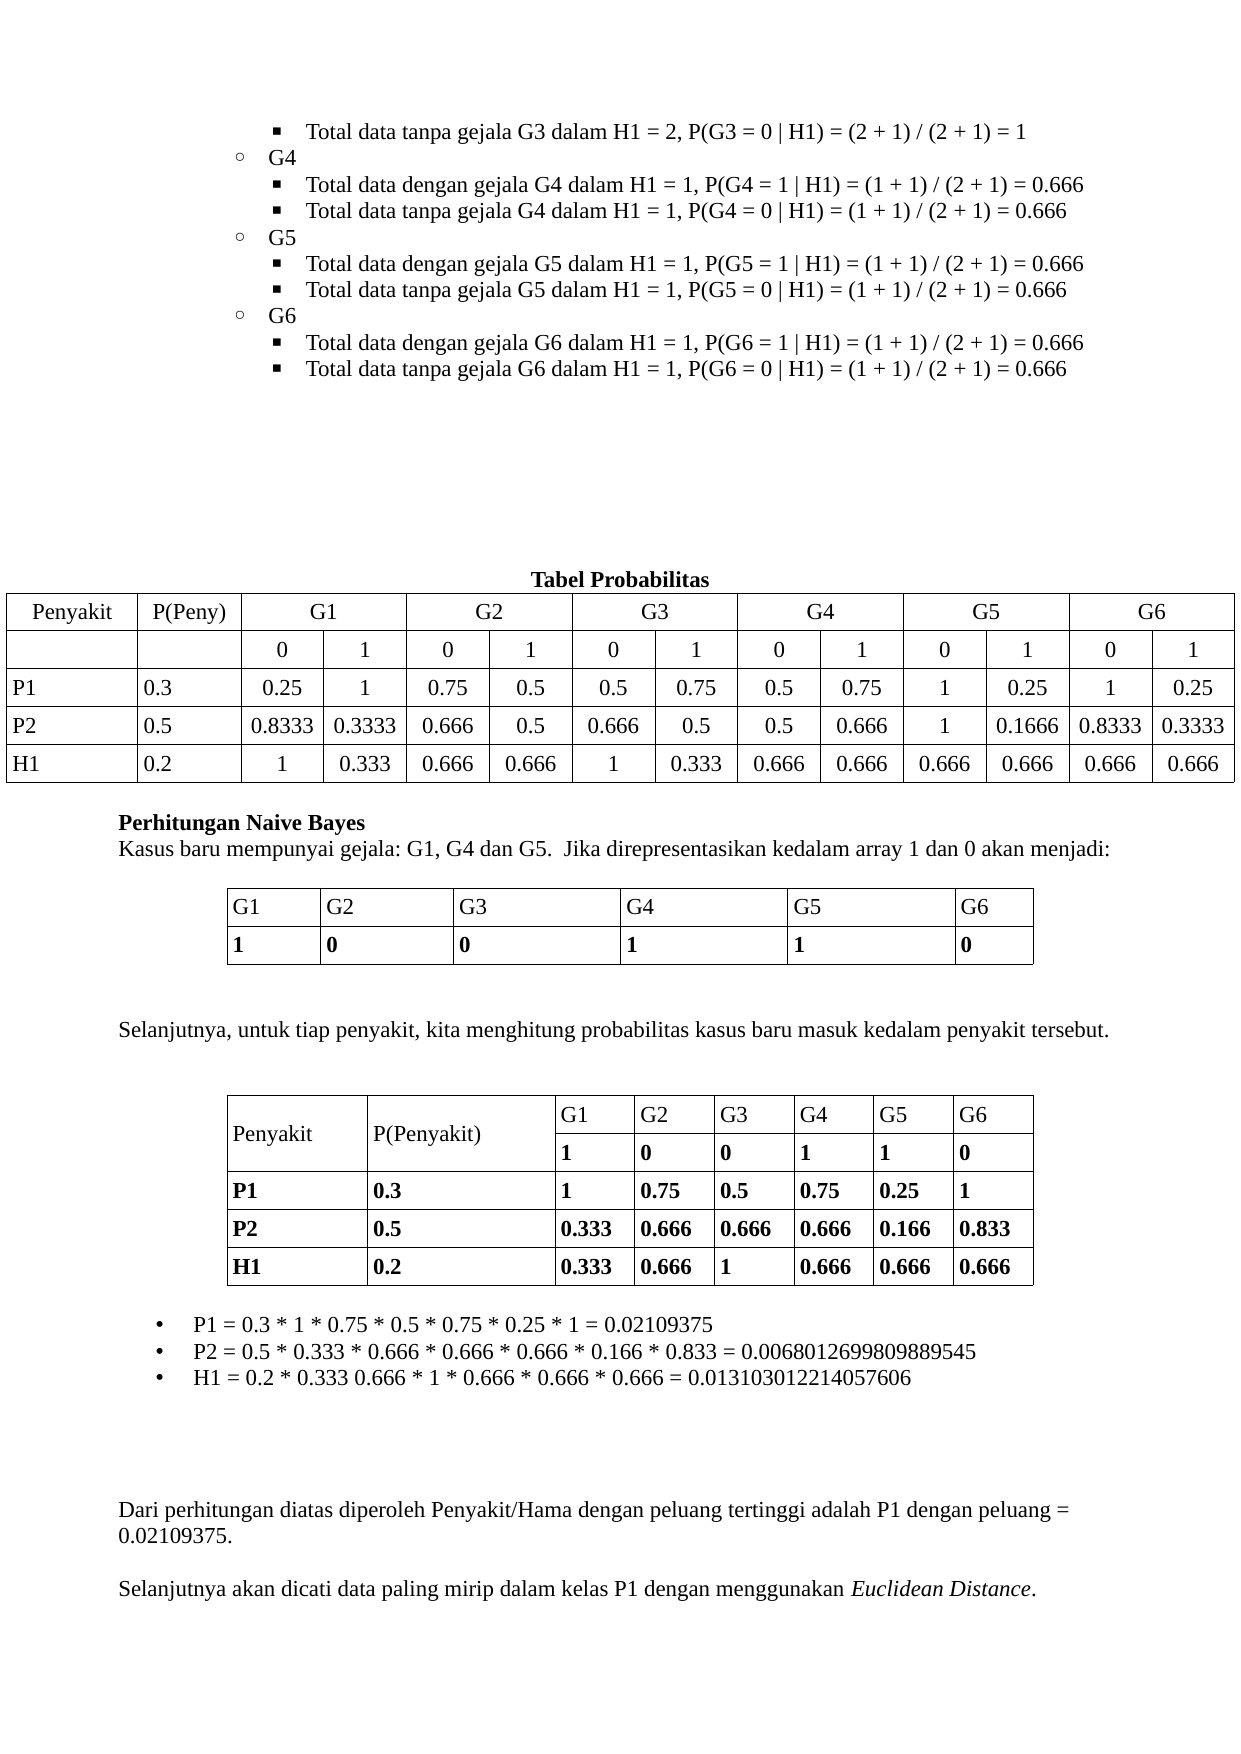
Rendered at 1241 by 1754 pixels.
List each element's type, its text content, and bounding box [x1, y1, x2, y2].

table_header G6 [954, 1096, 1033, 1133]
table_header P(Penyakit) [368, 1096, 555, 1171]
table_cell 0.25 [242, 669, 323, 706]
table_cell 0.666 [635, 1210, 714, 1247]
table_header G6 [1070, 594, 1234, 630]
table_cell 0 [573, 631, 655, 668]
table_cell 0.666 [795, 1248, 873, 1285]
table_cell 0.5 [738, 669, 820, 706]
table_cell 0.3 [138, 669, 241, 706]
table_cell 1 [228, 927, 320, 963]
table_cell 0.666 [407, 707, 489, 744]
table_cell 1 [987, 631, 1069, 668]
table_cell 0.666 [795, 1210, 873, 1247]
table_cell 0.666 [490, 745, 572, 782]
table_cell P1 [228, 1172, 367, 1209]
table_cell 0.3333 [324, 707, 406, 744]
text Selanjutnya, untuk tiap penyakit, kita menghitung probabilitas kasus baru masuk kedalam penyakit tersebut. [118, 1016, 1122, 1043]
table_header G4 [795, 1096, 873, 1133]
table_cell 0.666 [407, 745, 489, 782]
table_cell 0.666 [715, 1210, 794, 1247]
table_cell 1 [621, 927, 787, 963]
list P1 = 0.3 * 1 * 0.75 * 0.5 * 0.75 * 0.25 * 1 = 0.02109375 [156, 1311, 1122, 1338]
text Perhitungan Naive Bayes [118, 808, 1122, 835]
table_header G5 [874, 1096, 953, 1133]
table_cell 0 [454, 927, 620, 963]
table_header G1 [242, 594, 406, 630]
table_cell 0.5 [490, 669, 572, 706]
list G5 [231, 223, 1122, 250]
table_header G4 [621, 889, 787, 926]
table_cell 0.666 [738, 745, 820, 782]
table_cell 0.3333 [1153, 707, 1234, 744]
table_cell 0.5 [368, 1210, 555, 1247]
list Total data tanpa gejala G5 dalam H1 = 1, P(G5 = 0 | H1) = (1 + 1) / (2 + 1) = 0.666 [268, 276, 1122, 303]
table_cell 1 [556, 1172, 634, 1209]
list Total data tanpa gejala G3 dalam H1 = 2, P(G3 = 0 | H1) = (2 + 1) / (2 + 1) = 1 [268, 118, 1122, 144]
table_cell 0 [321, 927, 453, 963]
table_header G5 [904, 594, 1069, 630]
table_header G6 [956, 889, 1033, 926]
table_cell 0.25 [874, 1172, 953, 1209]
list Total data tanpa gejala G4 dalam H1 = 1, P(G4 = 0 | H1) = (1 + 1) / (2 + 1) = 0.666 [268, 197, 1122, 223]
text Selanjutnya akan dicati data paling mirip dalam kelas P1 dengan menggunakan Euclidean Distance. [118, 1575, 1122, 1601]
table_cell 0.3 [368, 1172, 555, 1209]
table_header P(Peny) [138, 594, 241, 630]
table_cell 0 [904, 631, 986, 668]
table_cell [138, 631, 241, 668]
text Dari perhitungan diatas diperoleh Penyakit/Hama dengan peluang tertinggi adalah P1 dengan peluang = 0.02109375. [118, 1496, 1122, 1548]
table_cell 0.5 [573, 669, 655, 706]
table_cell 0.666 [904, 745, 986, 782]
table_cell 1 [324, 631, 406, 668]
table_cell 0.2 [138, 745, 241, 782]
table_cell 0.666 [1153, 745, 1234, 782]
table_header G3 [454, 889, 620, 926]
table_cell 0 [242, 631, 323, 668]
table_header G3 [573, 594, 737, 630]
list Total data dengan gejala G4 dalam H1 = 1, P(G4 = 1 | H1) = (1 + 1) / (2 + 1) = 0.666 [268, 171, 1122, 197]
table_cell H1 [7, 745, 137, 782]
table_cell 0.666 [1070, 745, 1152, 782]
table_header G1 [556, 1096, 634, 1133]
table_cell 1 [904, 669, 986, 706]
table_cell 0.5 [138, 707, 241, 744]
table_cell 0.833 [954, 1210, 1033, 1247]
table_cell 0.666 [987, 745, 1069, 782]
table_cell 0.666 [874, 1248, 953, 1285]
table_cell 0.75 [656, 669, 737, 706]
table_cell 1 [821, 631, 903, 668]
table_cell 0.5 [715, 1172, 794, 1209]
table_header G4 [738, 594, 903, 630]
table_header Penyakit [7, 594, 137, 630]
list P2 = 0.5 * 0.333 * 0.666 * 0.666 * 0.666 * 0.166 * 0.833 = 0.0068012699809889545 [156, 1338, 1122, 1364]
table_cell 0.5 [656, 707, 737, 744]
table_cell 0.25 [987, 669, 1069, 706]
table_cell 1 [490, 631, 572, 668]
table_cell 0 [715, 1134, 794, 1171]
text Kasus baru mempunyai gejala: G1, G4 dan G5. Jika direpresentasikan kedalam array 1 dan 0 akan menjadi: [118, 835, 1122, 861]
table_cell 0.75 [821, 669, 903, 706]
table_cell 1 [1153, 631, 1234, 668]
table_cell 0.8333 [1070, 707, 1152, 744]
list Total data tanpa gejala G6 dalam H1 = 1, P(G6 = 0 | H1) = (1 + 1) / (2 + 1) = 0.666 [268, 355, 1122, 382]
table_cell 1 [795, 1134, 873, 1171]
table_cell 1 [324, 669, 406, 706]
table_cell 0.666 [821, 707, 903, 744]
table_cell H1 [228, 1248, 367, 1285]
table_cell 1 [904, 707, 986, 744]
table_cell 1 [242, 745, 323, 782]
table_header G3 [715, 1096, 794, 1133]
table_cell 0.666 [821, 745, 903, 782]
table_cell 1 [556, 1134, 634, 1171]
text Tabel Probabilitas [118, 566, 1122, 592]
table_cell 0.333 [324, 745, 406, 782]
table_cell 0.333 [556, 1210, 634, 1247]
table_cell 0 [407, 631, 489, 668]
table_cell 0.5 [738, 707, 820, 744]
list Total data dengan gejala G6 dalam H1 = 1, P(G6 = 1 | H1) = (1 + 1) / (2 + 1) = 0.666 [268, 329, 1122, 355]
table_cell 0.8333 [242, 707, 323, 744]
table_header G2 [321, 889, 453, 926]
table_header Penyakit [228, 1096, 367, 1171]
table_cell 1 [1070, 669, 1152, 706]
table_cell 1 [788, 927, 955, 963]
table_cell 1 [954, 1172, 1033, 1209]
table_cell P2 [7, 707, 137, 744]
table_cell 0.666 [573, 707, 655, 744]
list G6 [231, 303, 1122, 329]
table_cell P2 [228, 1210, 367, 1247]
list G4 [231, 144, 1122, 171]
table_cell 0 [954, 1134, 1033, 1171]
table_cell 1 [656, 631, 737, 668]
table_cell 0 [635, 1134, 714, 1171]
table_cell 0 [1070, 631, 1152, 668]
list H1 = 0.2 * 0.333 0.666 * 1 * 0.666 * 0.666 * 0.666 = 0.013103012214057606 [156, 1364, 1122, 1390]
table_cell 0.25 [1153, 669, 1234, 706]
table_header G5 [788, 889, 955, 926]
table_cell 1 [874, 1134, 953, 1171]
table_cell 1 [573, 745, 655, 782]
table_cell 0.666 [635, 1248, 714, 1285]
table_header G2 [407, 594, 572, 630]
table_cell 0.333 [556, 1248, 634, 1285]
table_cell 0.75 [795, 1172, 873, 1209]
table_cell 0.75 [635, 1172, 714, 1209]
table_cell 1 [715, 1248, 794, 1285]
table_cell 0.5 [490, 707, 572, 744]
table_cell 0.666 [954, 1248, 1033, 1285]
table_cell [7, 631, 137, 668]
table_cell 0.1666 [987, 707, 1069, 744]
table_header G1 [228, 889, 320, 926]
table_cell 0.75 [407, 669, 489, 706]
list Total data dengan gejala G5 dalam H1 = 1, P(G5 = 1 | H1) = (1 + 1) / (2 + 1) = 0.666 [268, 250, 1122, 276]
table_cell 0 [738, 631, 820, 668]
table_cell 0.333 [656, 745, 737, 782]
table_cell 0.166 [874, 1210, 953, 1247]
table_cell P1 [7, 669, 137, 706]
table_header G2 [635, 1096, 714, 1133]
table_cell 0 [956, 927, 1033, 963]
table_cell 0.2 [368, 1248, 555, 1285]
